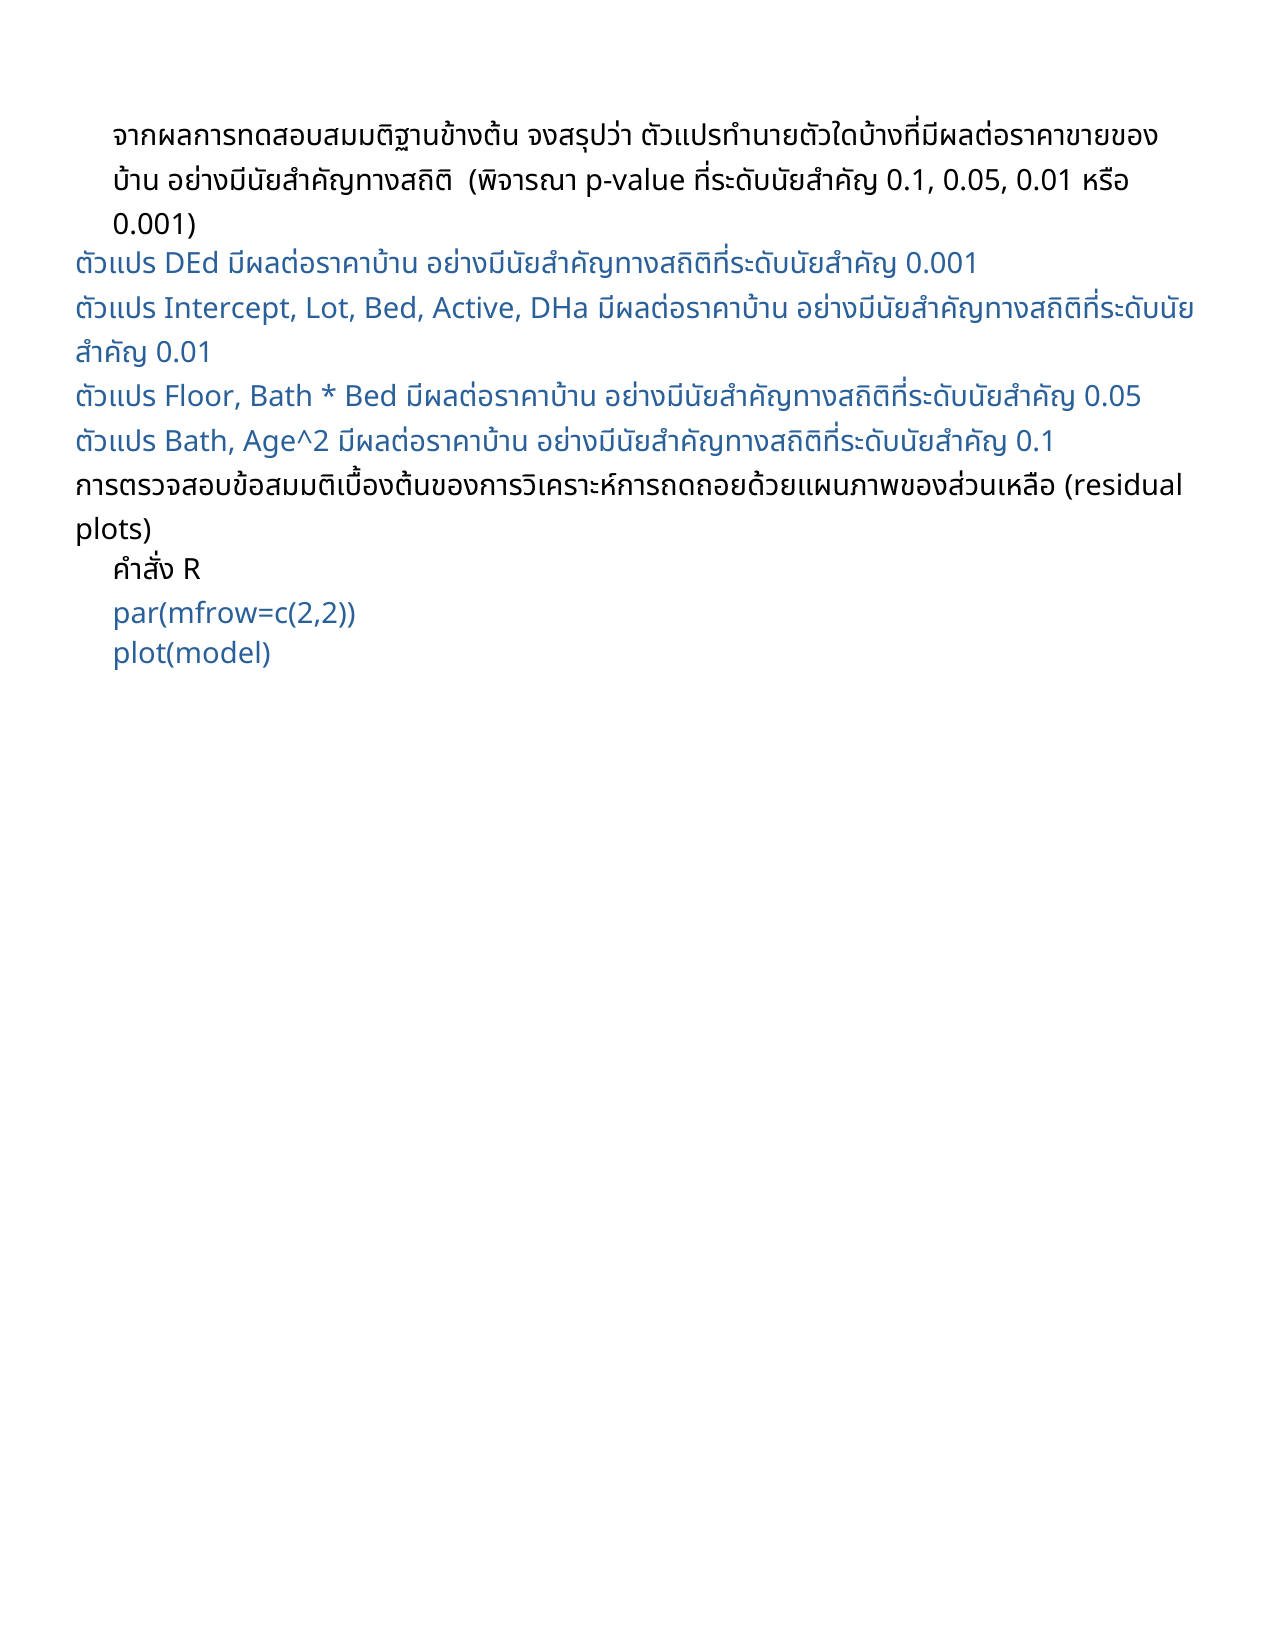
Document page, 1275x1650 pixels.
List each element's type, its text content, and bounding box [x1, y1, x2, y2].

list ตัวแปร Intercept, Lot, Bed, Active, DHa มีผลต่อราคาบ้าน อย่างมีนัยสำคัญทางสถิติที่ระดับนัยสำคัญ 0.01 [75, 287, 1200, 376]
list ตัวแปร DEd มีผลต่อราคาบ้าน อย่างมีนัยสำคัญทางสถิติที่ระดับนัยสำคัญ 0.001 [75, 243, 1200, 287]
list ตัวแปร Floor, Bath * Bed มีผลต่อราคาบ้าน อย่างมีนัยสำคัญทางสถิติที่ระดับนัยสำคัญ 0.05 [75, 376, 1200, 420]
text คำสั่ง R [75, 548, 1200, 592]
list การตรวจสอบข้อสมมติเบื้องต้นของการวิเคราะห์การถดถอยด้วยแผนภาพของส่วนเหลือ (residual plots) [75, 464, 1200, 548]
text plot(model) [75, 632, 1200, 672]
text จากผลการทดสอบสมมติฐานข้างต้น จงสรุปว่า ตัวแปรทำนายตัวใดบ้างที่มีผลต่อราคาขายของบ้าน อย่างมีนัยสำคัญทางสถิติ (พิจารณา p-value ที่ระดับนัยสำคัญ 0.1, 0.05, 0.01 หรือ 0.001) [112, 115, 1200, 243]
list ตัวแปร Bath, Age^2 มีผลต่อราคาบ้าน อย่างมีนัยสำคัญทางสถิติที่ระดับนัยสำคัญ 0.1 [75, 420, 1200, 464]
text par(mfrow=c(2,2)) [75, 592, 1200, 632]
